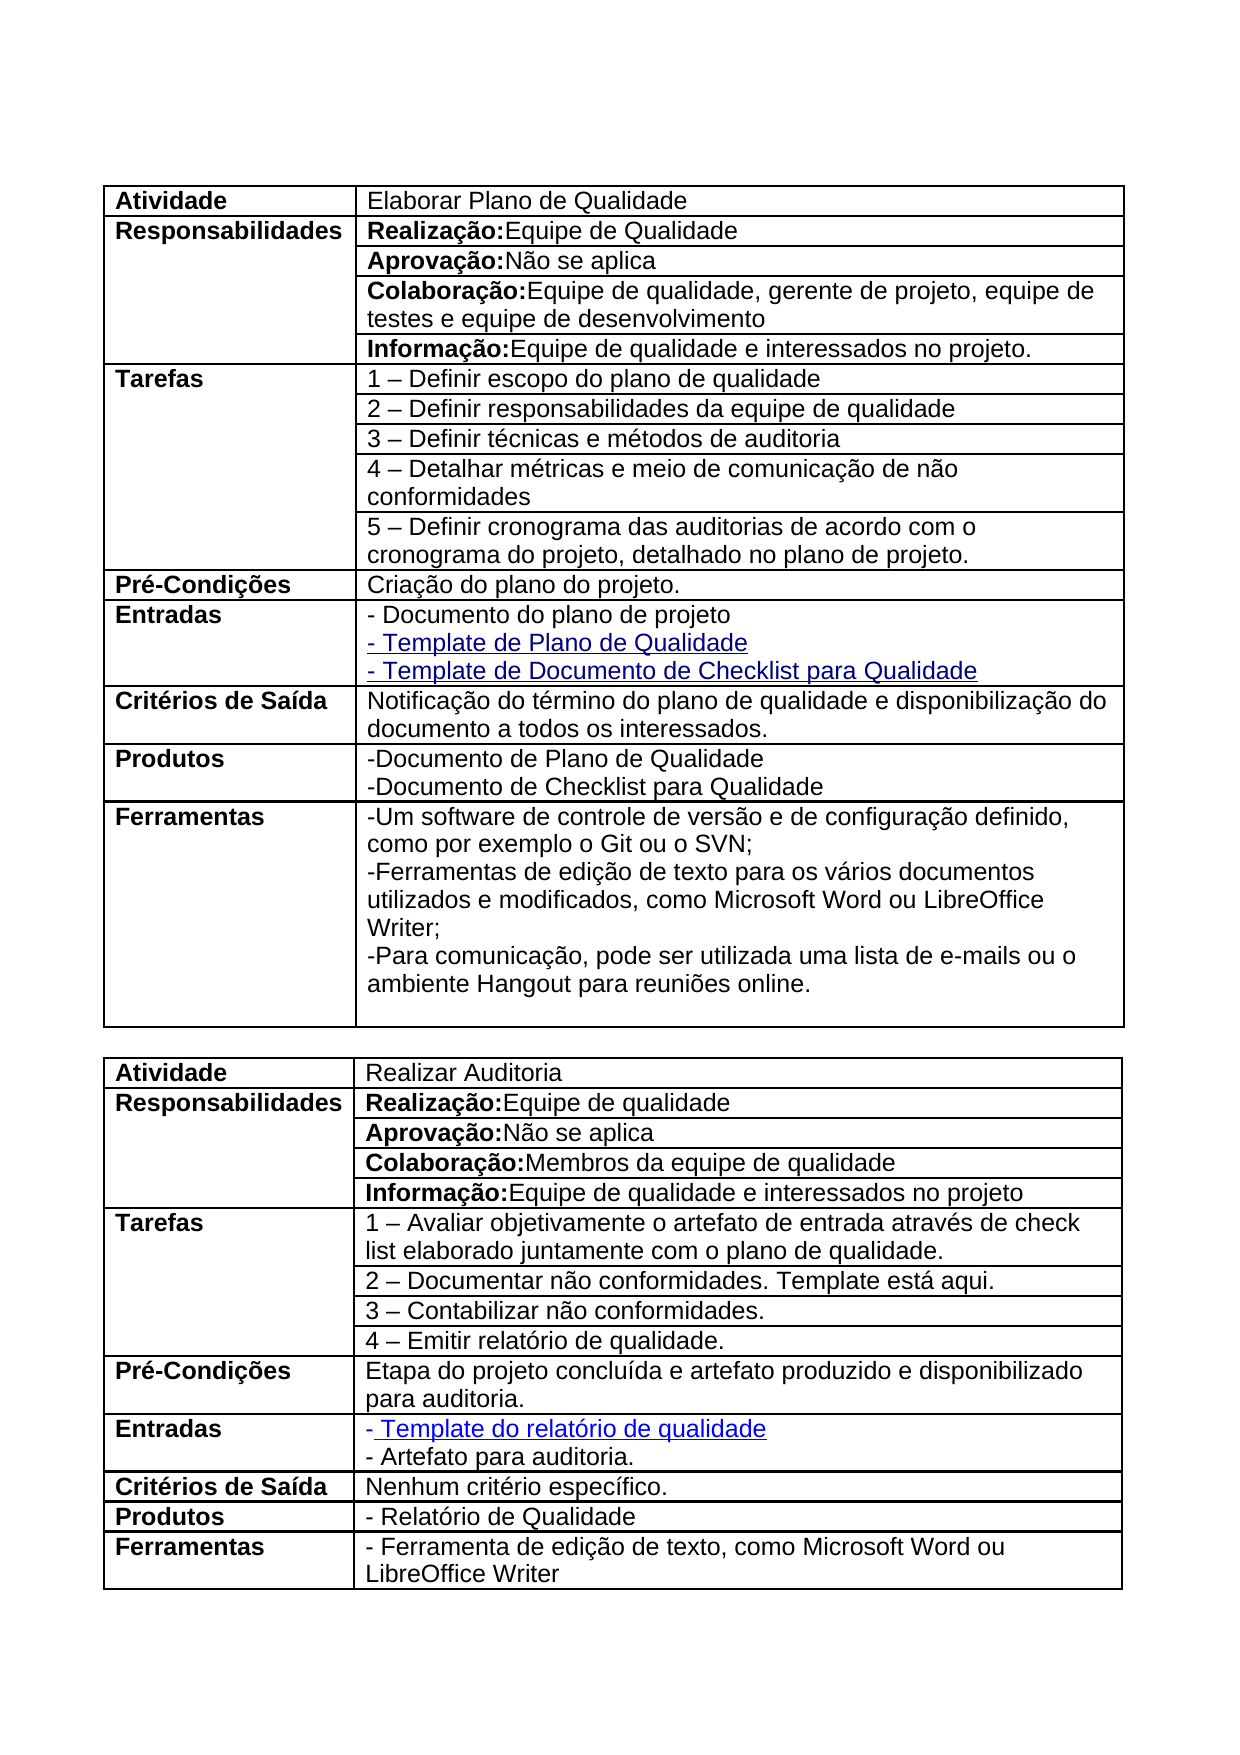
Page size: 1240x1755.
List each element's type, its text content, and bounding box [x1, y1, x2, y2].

table_header Atividade [105, 1059, 353, 1087]
table_cell Tarefas [105, 365, 355, 569]
table_cell Ferramentas [105, 1533, 353, 1588]
table_cell - Documento do plano de projeto - Template de Plano de Qualidade - Template de Documento de Checklist para Qualidade [357, 601, 1123, 684]
table_cell Informação:Equipe de qualidade e interessados no projeto [355, 1179, 1121, 1207]
table_cell Nenhum critério específico. [355, 1473, 1121, 1500]
table_cell 5 – Definir cronograma das auditorias de acordo com o cronograma do projeto, detalhado no plano de projeto. [357, 513, 1123, 569]
table_cell Criação do plano do projeto. [357, 571, 1123, 599]
table_cell Notificação do término do plano de qualidade e disponibilização do documento a todos os interessados. [357, 687, 1123, 742]
table_cell 1 – Avaliar objetivamente o artefato de entrada através de check list elaborado juntamente com o plano de qualidade. [355, 1209, 1121, 1264]
table_cell 3 – Contabilizar não conformidades. [355, 1297, 1121, 1324]
table_cell Etapa do projeto concluída e artefato produzido e disponibilizado para auditoria. [355, 1357, 1121, 1412]
table_header Realizar Auditoria [355, 1059, 1121, 1087]
table_cell - Template do relatório de qualidade - Artefato para auditoria. [355, 1415, 1121, 1470]
table_cell Pré-Condições [105, 571, 355, 599]
table_cell Responsabilidades [105, 1089, 353, 1207]
table_cell -Um software de controle de versão e de configuração definido, como por exemplo o Git ou o SVN; -Ferramentas de edição de texto para os vários documentos utilizados e modificados, como Microsoft Word ou LibreOffice Writer; -Para comunicação, pode ser utilizada uma lista de e-mails ou o ambiente Hangout para reuniões online. [357, 803, 1123, 1026]
table_cell Realização:Equipe de qualidade [355, 1089, 1121, 1117]
table_cell 4 – Detalhar métricas e meio de comunicação de não conformidades [357, 455, 1123, 511]
table_cell Critérios de Saída [105, 1473, 353, 1500]
table_cell Colaboração:Membros da equipe de qualidade [355, 1149, 1121, 1177]
table_header Atividade [105, 187, 355, 215]
table_cell Produtos [105, 745, 355, 800]
table_cell Responsabilidades [105, 217, 355, 363]
table_cell Informação:Equipe de qualidade e interessados no projeto. [357, 335, 1123, 363]
table_cell Realização:Equipe de Qualidade [357, 217, 1123, 245]
table_cell 4 – Emitir relatório de qualidade. [355, 1327, 1121, 1354]
table_cell Critérios de Saída [105, 687, 355, 742]
table_cell Ferramentas [105, 803, 355, 1026]
table_cell -Documento de Plano de Qualidade -Documento de Checklist para Qualidade [357, 745, 1123, 800]
table_cell Entradas [105, 1415, 353, 1470]
table_cell 2 – Definir responsabilidades da equipe de qualidade [357, 395, 1123, 423]
table_cell 2 – Documentar não conformidades. Template está aqui. [355, 1267, 1121, 1294]
table_header Elaborar Plano de Qualidade [357, 187, 1123, 215]
table_cell Colaboração:Equipe de qualidade, gerente de projeto, equipe de testes e equipe de desenvolvimento [357, 277, 1123, 333]
table_cell Aprovação:Não se aplica [357, 247, 1123, 275]
table_cell 3 – Definir técnicas e métodos de auditoria [357, 425, 1123, 453]
table_cell 1 – Definir escopo do plano de qualidade [357, 365, 1123, 393]
table_cell - Ferramenta de edição de texto, como Microsoft Word ou LibreOffice Writer [355, 1533, 1121, 1588]
table_cell Produtos [105, 1503, 353, 1530]
table_cell Tarefas [105, 1209, 353, 1354]
table_cell Pré-Condições [105, 1357, 353, 1412]
table_cell Entradas [105, 601, 355, 684]
table_cell Aprovação:Não se aplica [355, 1119, 1121, 1147]
table_cell - Relatório de Qualidade [355, 1503, 1121, 1530]
